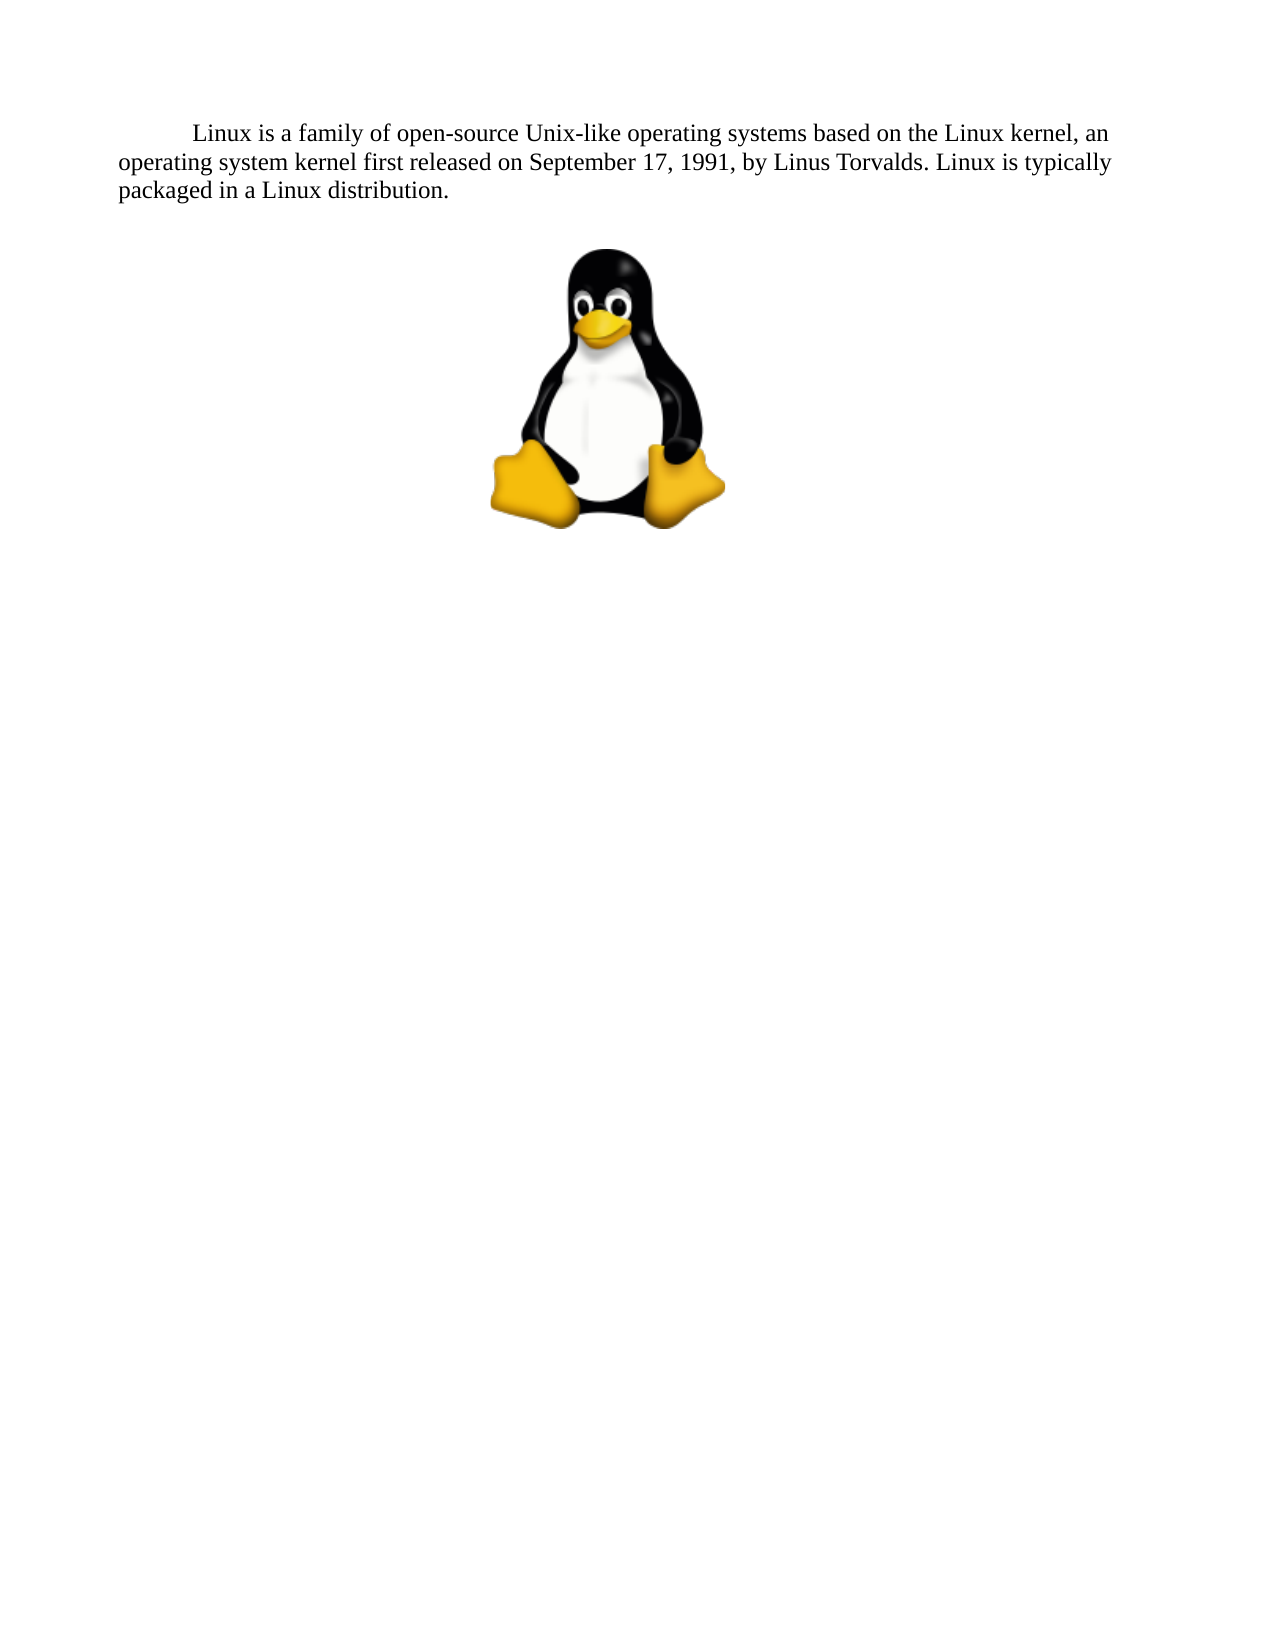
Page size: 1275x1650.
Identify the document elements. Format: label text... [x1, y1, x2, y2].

text Linux is a family of open-source Unix-like operating systems based on the Linux kernel, an operating system kernel first released on September 17, 1991, by Linus Torvalds. Linux is typically packaged in a Linux distribution. [118, 118, 1157, 204]
picture [490, 249, 725, 529]
